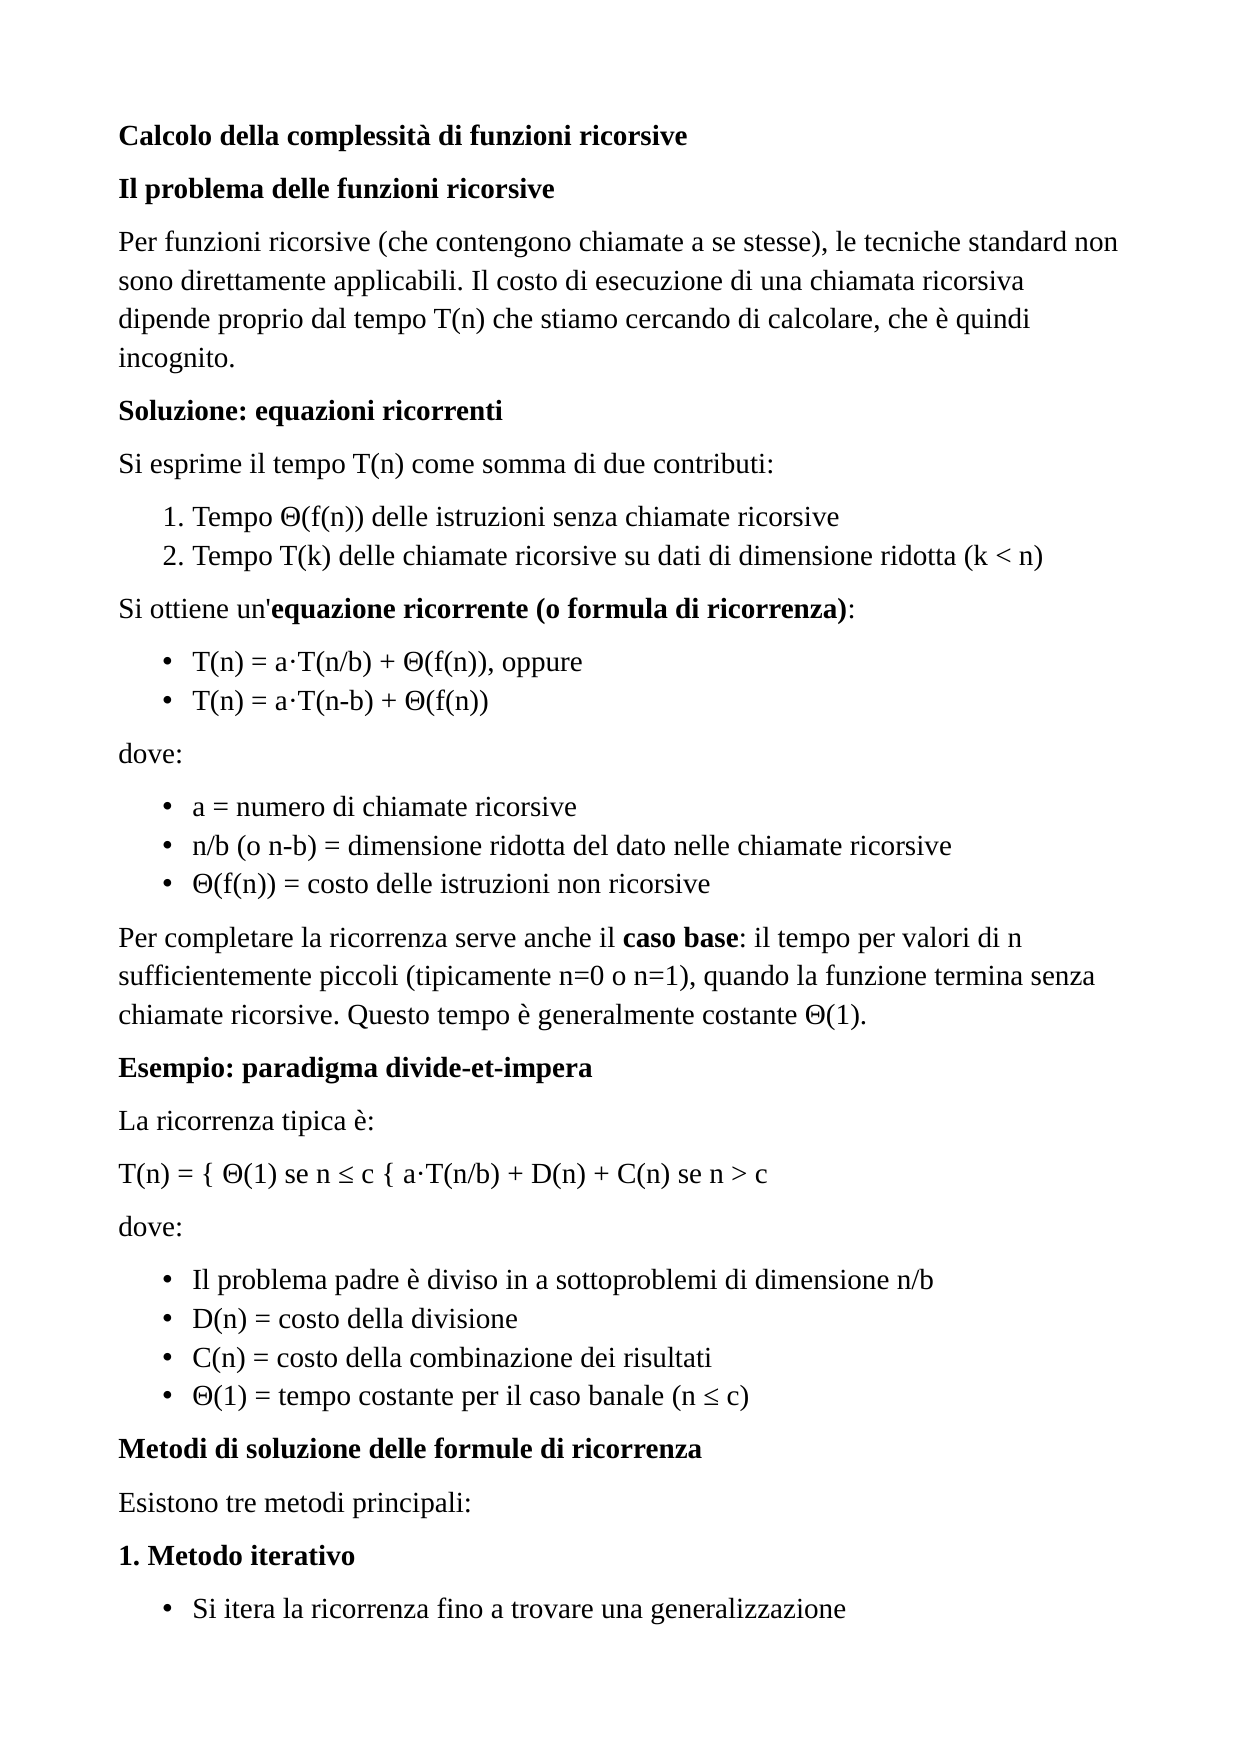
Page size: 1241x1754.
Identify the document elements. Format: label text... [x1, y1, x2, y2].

list Θ(1) = tempo costante per il caso banale (n ≤ c) [162, 1378, 1122, 1412]
text T(n) = { Θ(1) se n ≤ c { a·T(n/b) + D(n) + C(n) se n > c [118, 1156, 1122, 1190]
list Il problema padre è diviso in a sottoproblemi di dimensione n/b [162, 1262, 1122, 1296]
text Il problema delle funzioni ricorsive [118, 171, 1122, 205]
text Si esprime il tempo T(n) come somma di due contributi: [118, 446, 1122, 480]
text Per completare la ricorrenza serve anche il caso base: il tempo per valori di n sufficientemente piccoli (tipicamente n=0 o n=1), quando la funzione termina senza chiamate ricorsive. Questo tempo è generalmente costante Θ(1). [118, 920, 1122, 1030]
text Metodi di soluzione delle formule di ricorrenza [118, 1432, 1122, 1465]
text Si ottiene un'equazione ricorrente (o formula di ricorrenza): [118, 591, 1122, 624]
list Tempo T(k) delle chiamate ricorsive su dati di dimensione ridotta (k < n) [162, 538, 1122, 571]
list Tempo Θ(f(n)) delle istruzioni senza chiamate ricorsive [162, 499, 1122, 533]
list C(n) = costo della combinazione dei risultati [162, 1340, 1122, 1373]
text 1. Metodo iterativo [118, 1538, 1122, 1571]
list T(n) = a·T(n-b) + Θ(f(n)) [162, 683, 1122, 716]
list D(n) = costo della divisione [162, 1301, 1122, 1335]
list Θ(f(n)) = costo delle istruzioni non ricorsive [162, 866, 1122, 900]
text dove: [118, 1209, 1122, 1243]
list T(n) = a·T(n/b) + Θ(f(n)), oppure [162, 644, 1122, 678]
list Si itera la ricorrenza fino a trovare una generalizzazione [162, 1591, 1122, 1624]
list a = numero di chiamate ricorsive [162, 789, 1122, 823]
text Calcolo della complessità di funzioni ricorsive [118, 118, 1122, 152]
text La ricorrenza tipica è: [118, 1103, 1122, 1137]
list n/b (o n-b) = dimensione ridotta del dato nelle chiamate ricorsive [162, 828, 1122, 861]
text Esempio: paradigma divide-et-impera [118, 1050, 1122, 1083]
text Soluzione: equazioni ricorrenti [118, 393, 1122, 427]
text Esistono tre metodi principali: [118, 1485, 1122, 1518]
text dove: [118, 736, 1122, 769]
text Per funzioni ricorsive (che contengono chiamate a se stesse), le tecniche standard non sono direttamente applicabili. Il costo di esecuzione di una chiamata ricorsiva dipende proprio dal tempo T(n) che stiamo cercando di calcolare, che è quindi incognito. [118, 224, 1122, 373]
